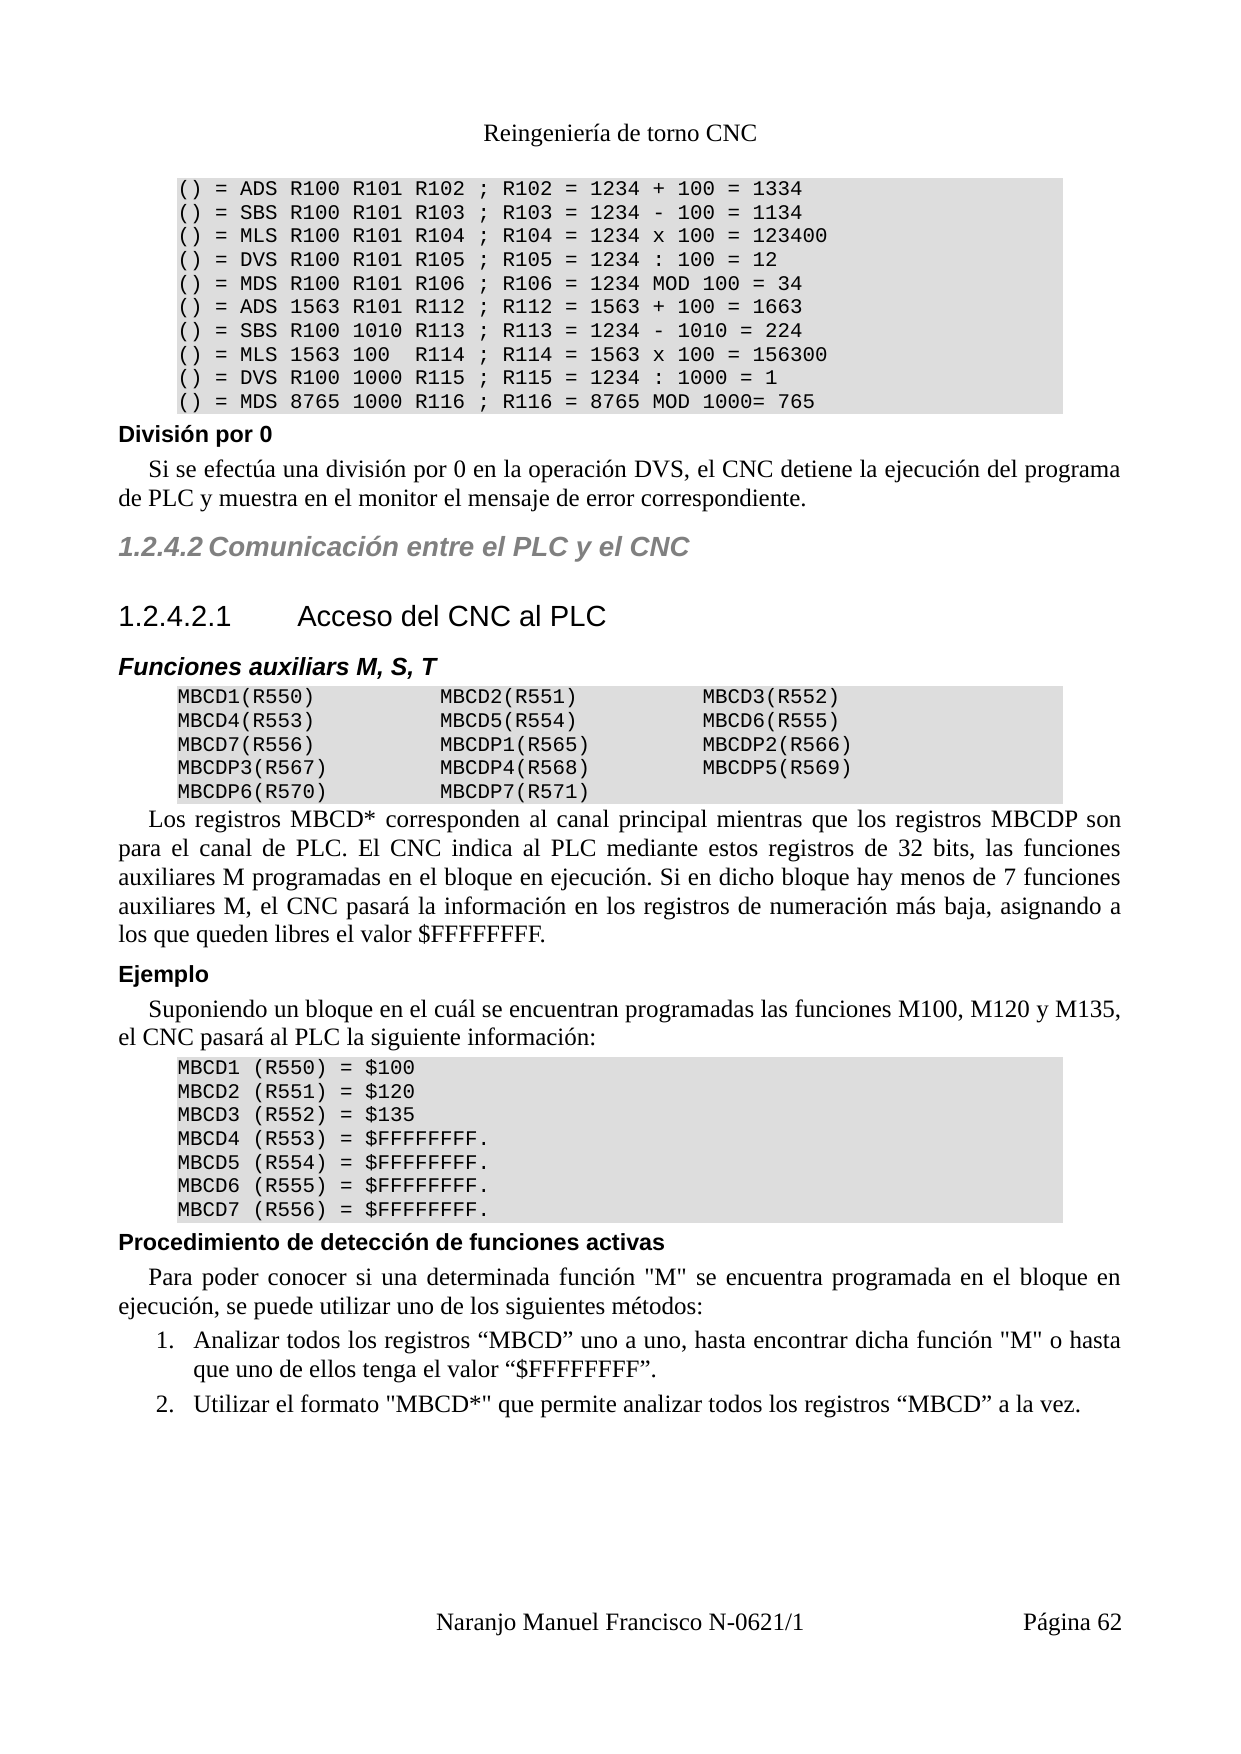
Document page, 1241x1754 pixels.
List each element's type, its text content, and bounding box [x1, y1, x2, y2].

text MBCD7 (R556) = $FFFFFFFF. [177, 1199, 1063, 1223]
text MBCD1(R550) MBCD2(R551) MBCD3(R552) [177, 686, 1063, 710]
text MBCD1 (R550) = $100 [177, 1057, 1063, 1081]
text () = ADS R100 R101 R102 ; R102 = 1234 + 100 = 1334 [177, 178, 1063, 202]
list Utilizar el formato "MBCD*" que permite analizar todos los registros “MBCD” a la vez. [156, 1389, 1122, 1418]
text MBCD5 (R554) = $FFFFFFFF. [177, 1152, 1063, 1175]
subtitle División por 0 [118, 421, 1122, 448]
text () = DVS R100 R101 R105 ; R105 = 1234 : 100 = 12 [177, 249, 1063, 273]
text MBCD4(R553) MBCD5(R554) MBCD6(R555) [177, 710, 1063, 734]
text MBCD6 (R555) = $FFFFFFFF. [177, 1175, 1063, 1199]
text Suponiendo un bloque en el cuál se encuentran programadas las funciones M100, M120 y M135, el CNC pasará al PLC la siguiente información: [118, 994, 1122, 1051]
text MBCD4 (R553) = $FFFFFFFF. [177, 1128, 1063, 1152]
text () = MLS 1563 100 R114 ; R114 = 1563 x 100 = 156300 [177, 344, 1063, 367]
subtitle Comunicación entre el PLC y el CNC [118, 530, 1122, 562]
text () = ADS 1563 R101 R112 ; R112 = 1563 + 100 = 1663 [177, 296, 1063, 320]
text () = SBS R100 R101 R103 ; R103 = 1234 - 100 = 1134 [177, 202, 1063, 225]
text Si se efectúa una división por 0 en la operación DVS, el CNC detiene la ejecución del programa de PLC y muestra en el monitor el mensaje de error correspondiente. [118, 454, 1122, 511]
text Los registros MBCD* corresponden al canal principal mientras que los registros MBCDP son para el canal de PLC. El CNC indica al PLC mediante estos registros de 32 bits, las funciones auxiliares M programadas en el bloque en ejecución. Si en dicho bloque hay menos de 7 funciones auxiliares M, el CNC pasará la información en los registros de numeración más baja, asignando a los que queden libres el valor $FFFFFFFF. [118, 804, 1122, 948]
text Para poder conocer si una determinada función "M" se encuentra programada en el bloque en ejecución, se puede utilizar uno de los siguientes métodos: [118, 1262, 1122, 1319]
text MBCD2 (R551) = $120 [177, 1081, 1063, 1104]
text () = MDS R100 R101 R106 ; R106 = 1234 MOD 100 = 34 [177, 273, 1063, 296]
subtitle Ejemplo [118, 961, 1122, 987]
text MBCDP6(R570) MBCDP7(R571) [177, 781, 1063, 804]
text () = DVS R100 1000 R115 ; R115 = 1234 : 1000 = 1 [177, 367, 1063, 391]
text () = SBS R100 1010 R113 ; R113 = 1234 - 1010 = 224 [177, 320, 1063, 344]
text MBCD3 (R552) = $135 [177, 1104, 1063, 1128]
subtitle Acceso del CNC al PLC [118, 599, 1122, 633]
subtitle Funciones auxiliars M, S, T [118, 652, 1122, 680]
text () = MDS 8765 1000 R116 ; R116 = 8765 MOD 1000= 765 [177, 391, 1063, 414]
text MBCD7(R556) MBCDP1(R565) MBCDP2(R566) [177, 734, 1063, 757]
text MBCDP3(R567) MBCDP4(R568) MBCDP5(R569) [177, 757, 1063, 781]
subtitle Procedimiento de detección de funciones activas [118, 1229, 1122, 1256]
list Analizar todos los registros “MBCD” uno a uno, hasta encontrar dicha función "M" o hasta que uno de ellos tenga el valor “$FFFFFFFF”. [156, 1326, 1122, 1383]
text () = MLS R100 R101 R104 ; R104 = 1234 x 100 = 123400 [177, 225, 1063, 249]
